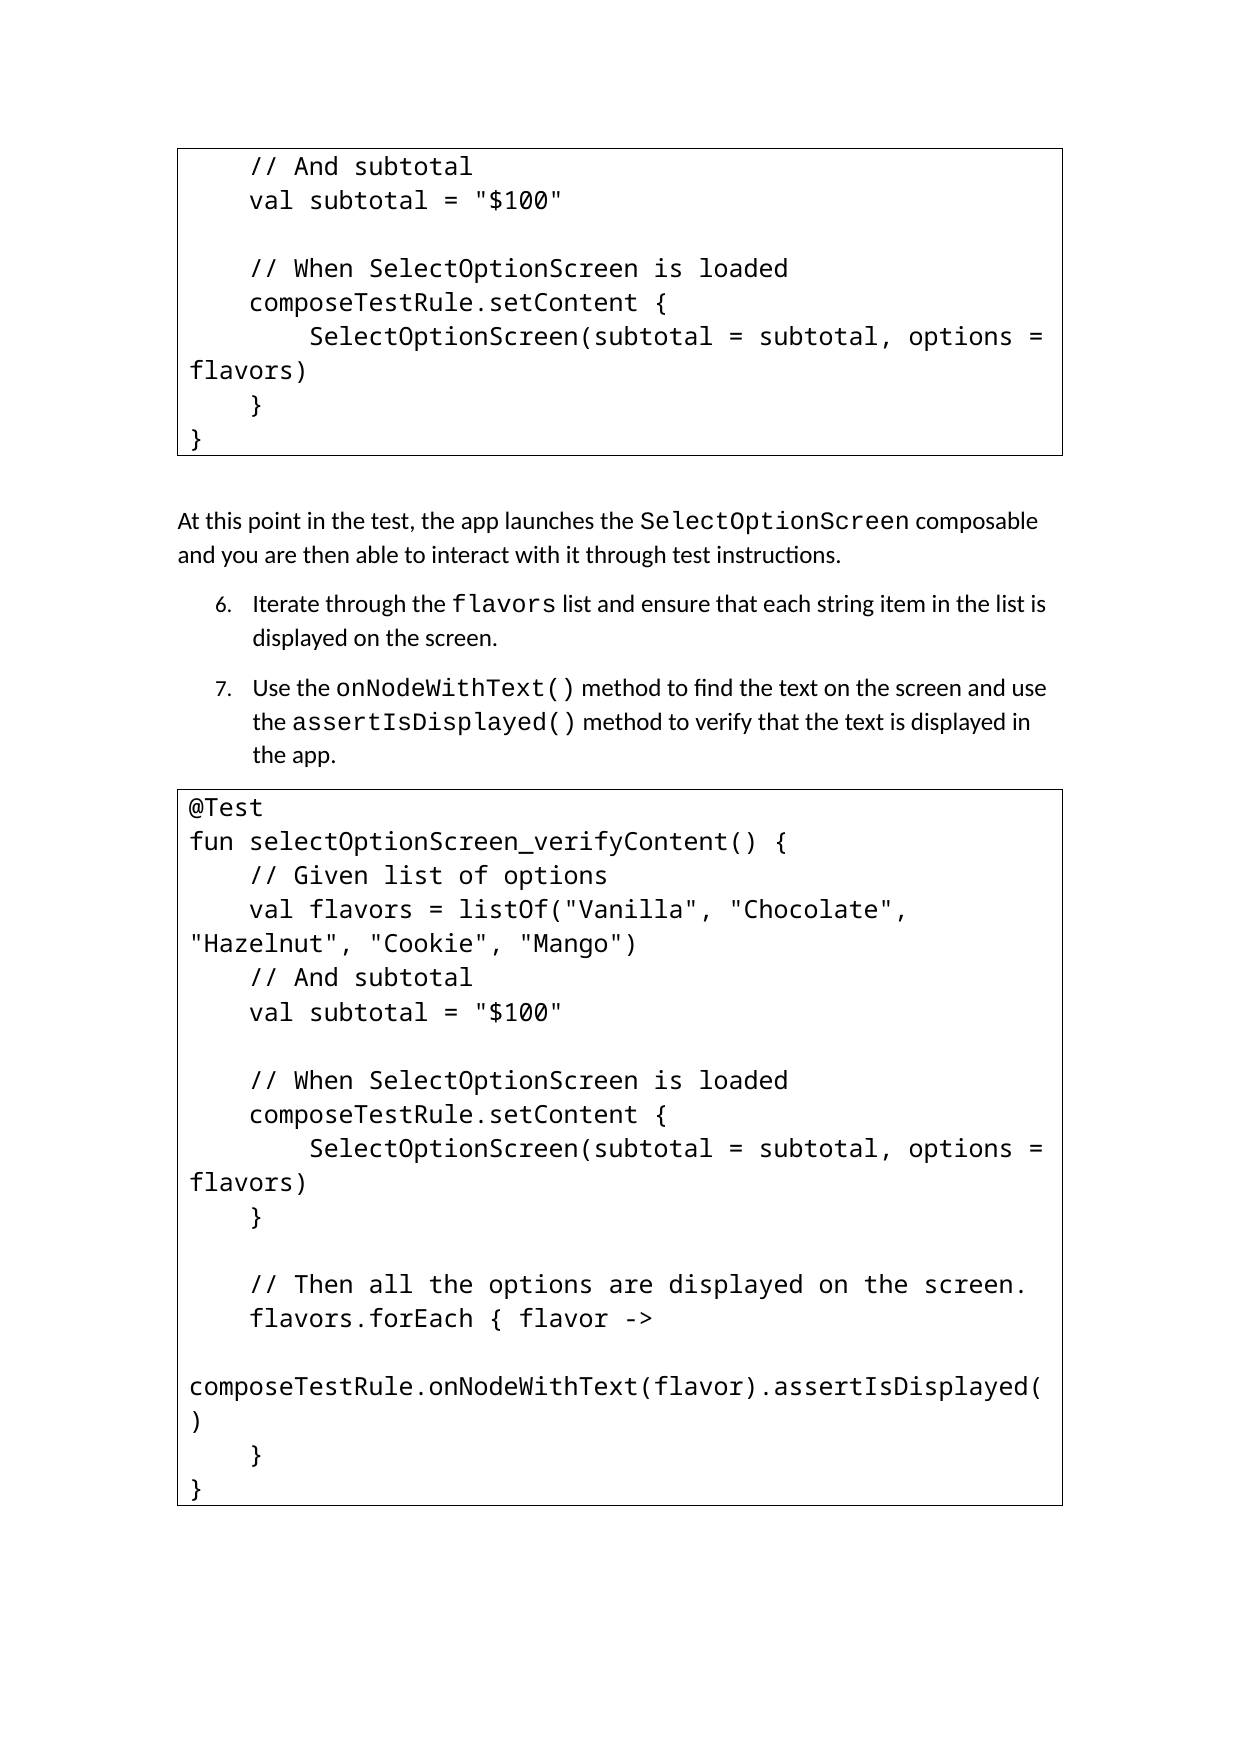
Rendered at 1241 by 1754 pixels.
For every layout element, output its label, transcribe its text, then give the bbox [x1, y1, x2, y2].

text At this point in the test, the app launches the SelectOptionScreen composable and you are then able to interact with it through test instructions. [177, 506, 1063, 570]
table_header // And subtotal val subtotal = "$100" // When SelectOptionScreen is loaded composeTestRule.setContent { SelectOptionScreen(subtotal = subtotal, options = flavors) } } [178, 149, 1062, 455]
table_header @Test fun selectOptionScreen_verifyContent() { // Given list of options val flavors = listOf("Vanilla", "Chocolate", "Hazelnut", "Cookie", "Mango") // And subtotal val subtotal = "$100" // When SelectOptionScreen is loaded composeTestRule.setContent { SelectOptionScreen(subtotal = subtotal, options = flavors) } // Then all the options are displayed on the screen. flavors.forEach { flavor -> composeTestRule.onNodeWithText(flavor).assertIsDisplayed() } } [178, 790, 1062, 1505]
list Use the onNodeWithText() method to find the text on the screen and use the assertIsDisplayed() method to verify that the text is displayed in the app. [215, 672, 1063, 770]
list Iterate through the flavors list and ensure that each string item in the list is displayed on the screen. [215, 589, 1063, 653]
